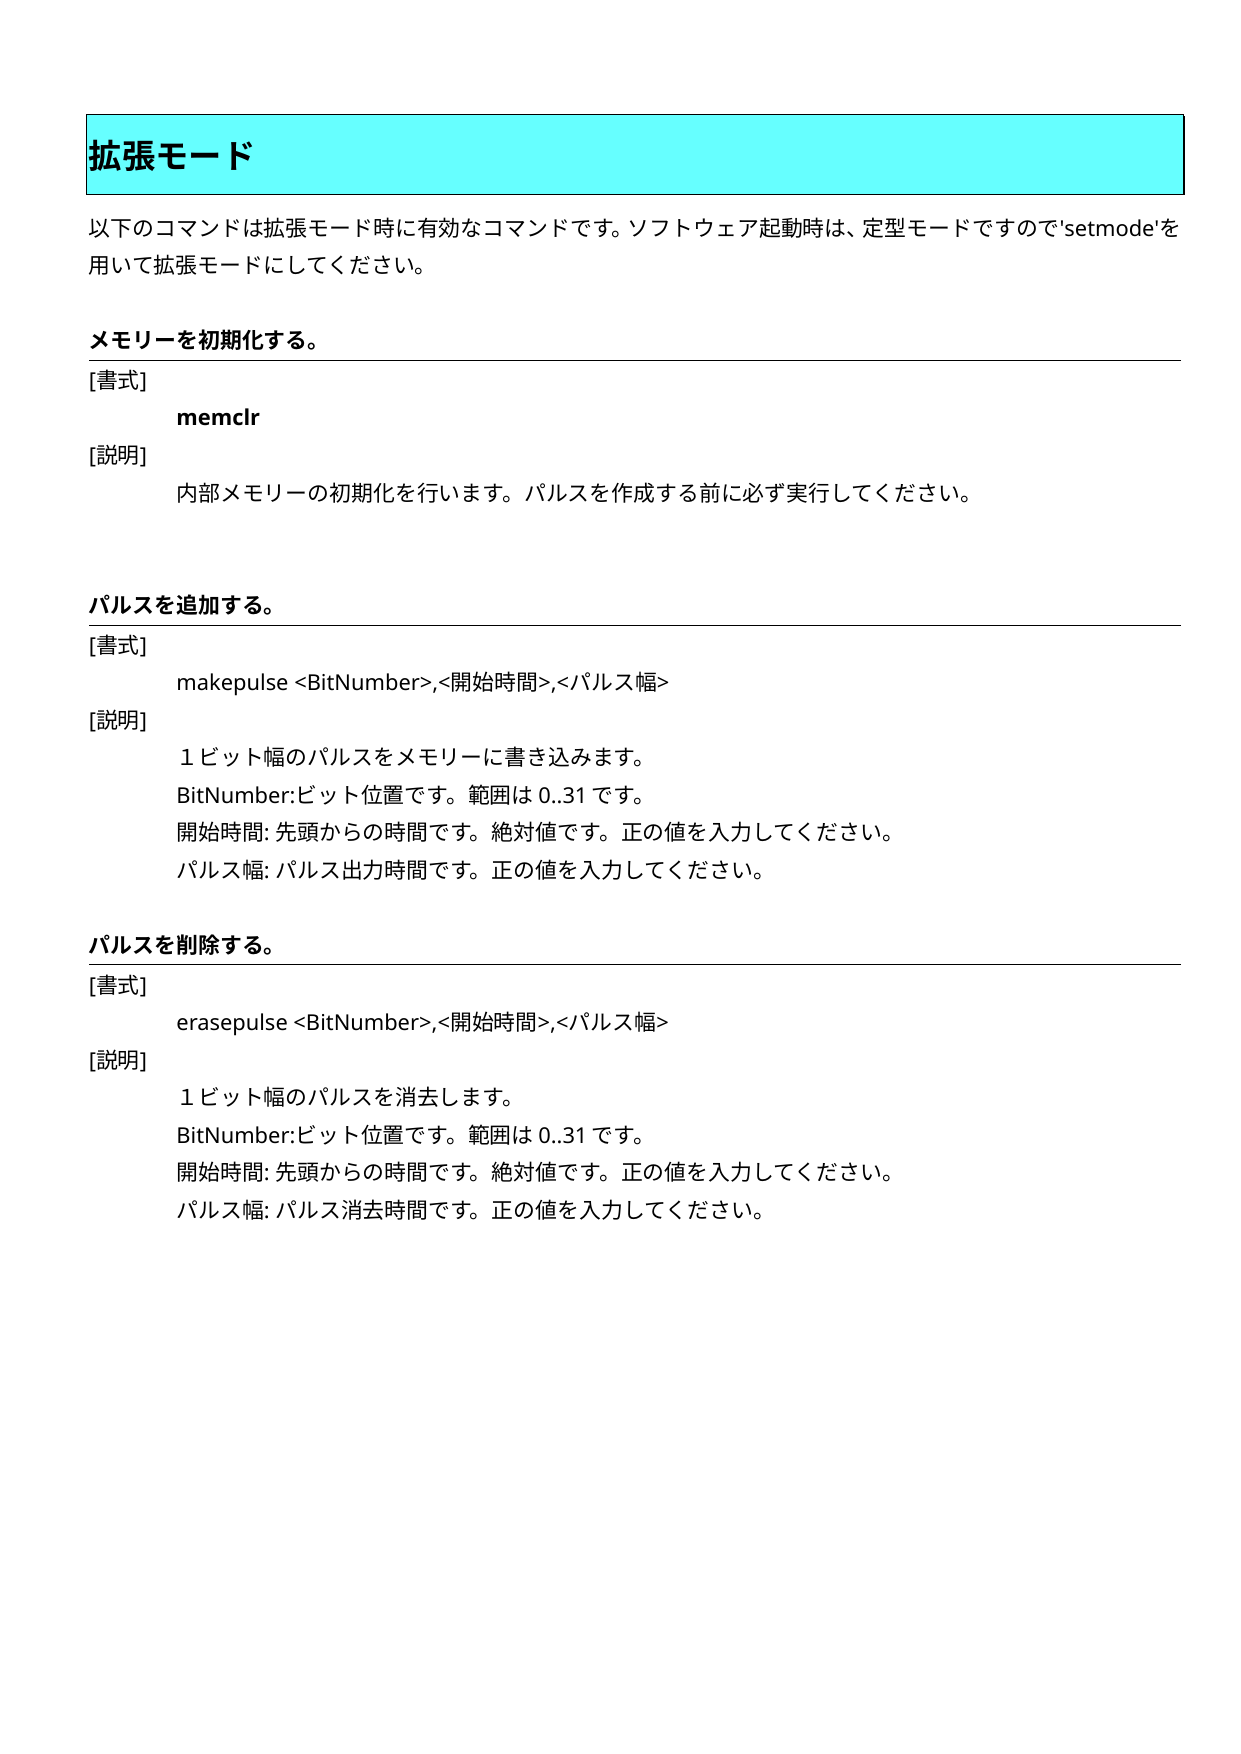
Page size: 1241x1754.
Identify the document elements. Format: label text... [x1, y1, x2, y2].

title パルスを追加する。 [89, 585, 1181, 625]
text 開始時間: 先頭からの時間です。絶対値です。正の値を入力してください。 [89, 812, 1181, 850]
text 開始時間: 先頭からの時間です。絶対値です。正の値を入力してください。 [89, 1152, 1181, 1190]
text 以下のコマンドは拡張モード時に有効なコマンドです。ソフトウェア起動時は、定型モードですので'setmode'を用いて拡張モードにしてください。 [89, 208, 1181, 283]
text パルス幅: パルス消去時間です。正の値を入力してください。 [89, 1190, 1181, 1227]
text １ビット幅のパルスを消去します。 [89, 1077, 1181, 1115]
text パルス幅: パルス出力時間です。正の値を入力してください。 [89, 850, 1181, 887]
text BitNumber:ビット位置です。範囲は0..31です。 [89, 775, 1181, 812]
text [書式] [89, 626, 1181, 662]
text [書式] [89, 361, 1181, 398]
text [説明] [89, 1040, 1181, 1077]
text makepulse <BitNumber>,<開始時間>,<パルス幅> [89, 662, 1181, 700]
text BitNumber:ビット位置です。範囲は0..31です。 [89, 1115, 1181, 1152]
text [説明] [89, 435, 1181, 473]
text [書式] [89, 965, 1181, 1002]
title パルスを削除する。 [89, 925, 1181, 964]
text erasepulse <BitNumber>,<開始時間>,<パルス幅> [89, 1002, 1181, 1040]
text memclr [89, 398, 1181, 435]
text １ビット幅のパルスをメモリーに書き込みます。 [89, 737, 1181, 775]
text 内部メモリーの初期化を行います。パルスを作成する前に必ず実行してください。 [89, 473, 1181, 510]
text [説明] [89, 700, 1181, 737]
text 拡張モード [87, 115, 1183, 194]
title メモリーを初期化する。 [89, 320, 1181, 360]
